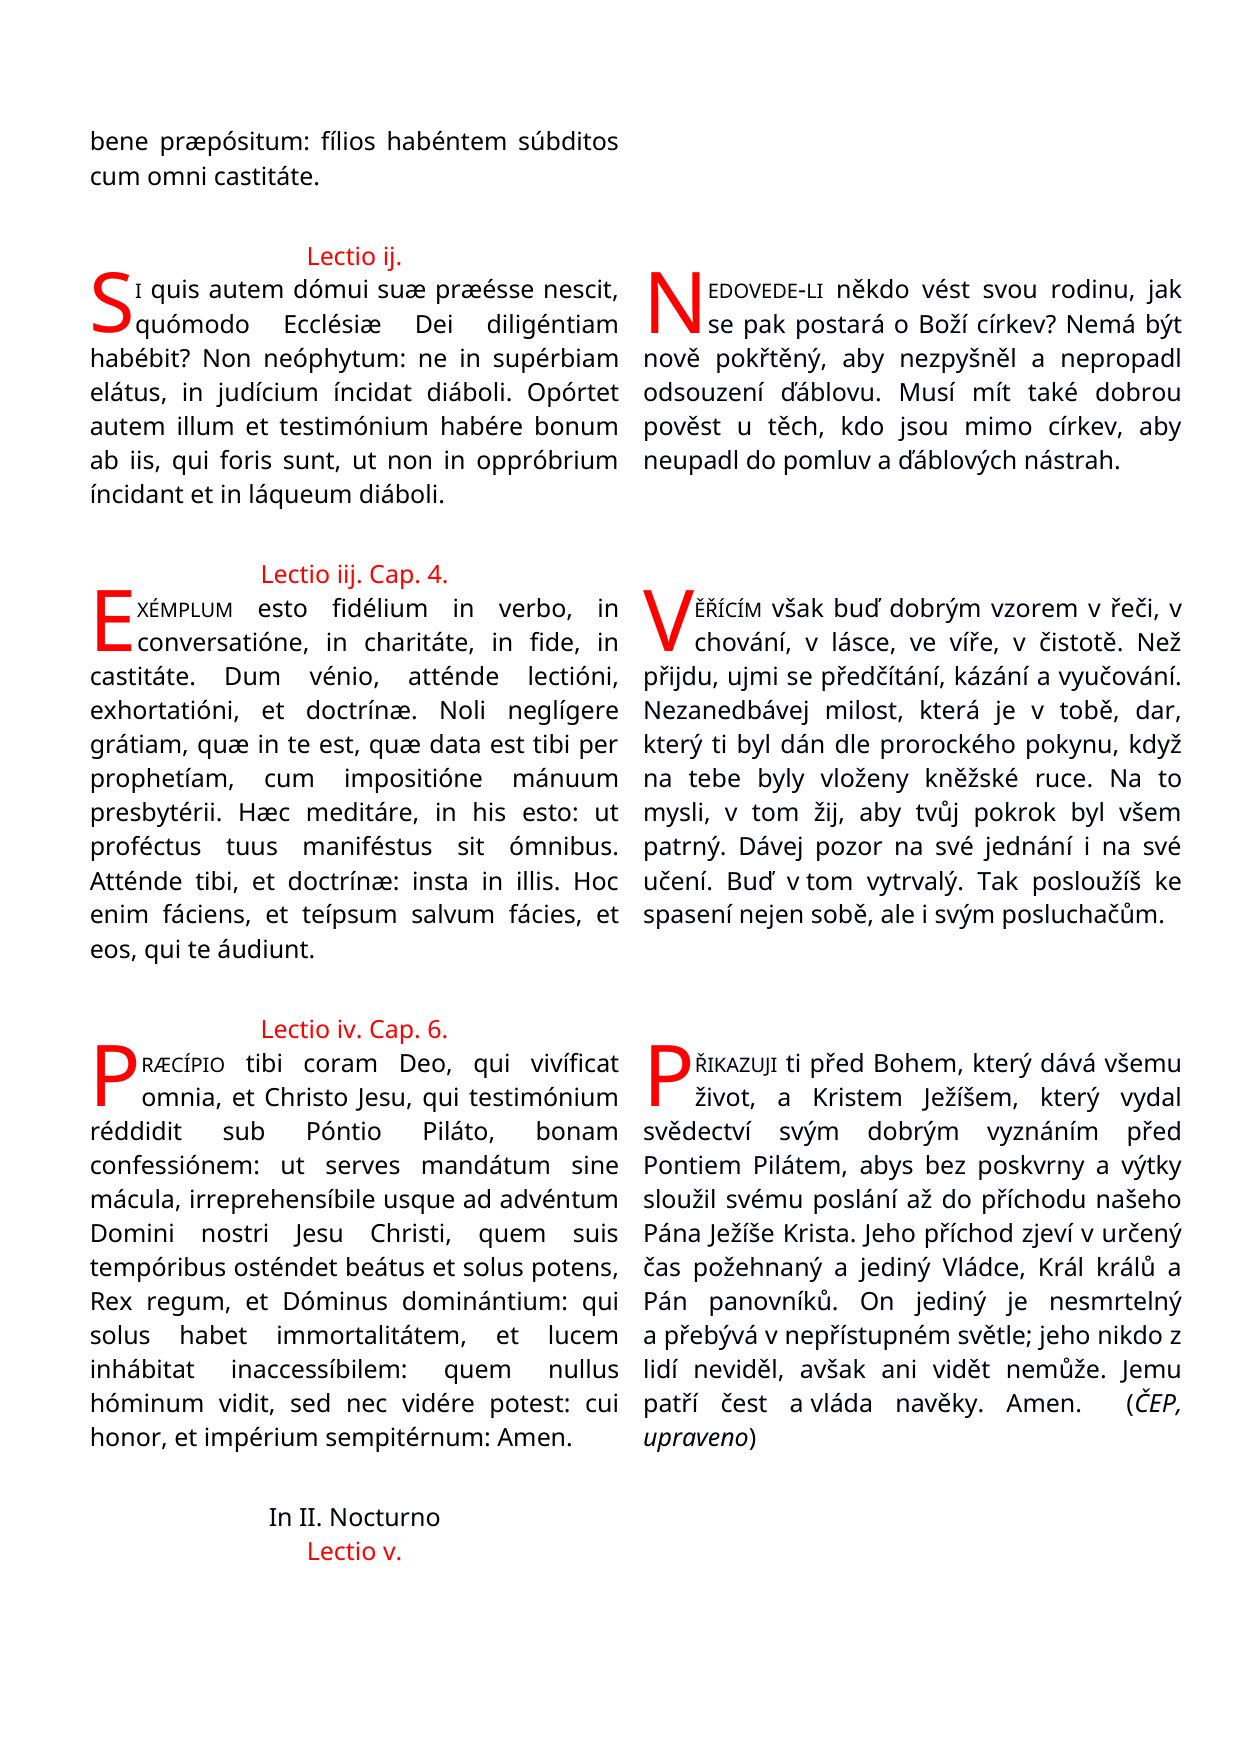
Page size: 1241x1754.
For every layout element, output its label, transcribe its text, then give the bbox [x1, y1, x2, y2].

table_cell Lectio iv. Cap. 6. Præcípio tibi coram Deo, qui vivíficat omnia, et Christo Jesu, qui testimónium réddidit sub Póntio Piláto, bonam confessiónem: ut serves mandátum sine mácula, irreprehensíbile usque ad advéntum Domini nostri Jesu Christi, quem suis tempóribus osténdet beátus et solus potens, Rex regum, et Dóminus dominántium: qui solus habet immortalitátem, et lucem inhábitat inaccessíbilem: quem nullus hóminum vidit, sed nec vidére potest: cui honor, et impérium sempitérnum: Amen. [78, 1005, 631, 1494]
table_cell [631, 1494, 1194, 1574]
table_cell Lectio iij. Cap. 4. Exémplum esto fidélium in verbo, in conversatióne, in charitáte, in fide, in castitáte. Dum vénio, atténde lectióni, exhortatióni, et doctrínæ. Noli neglígere grátiam, quæ in te est, quæ data est tibi per prophetíam, cum impositióne mánuum presbytérii. Hæc meditáre, in his esto: ut proféctus tuus maniféstus sit ómnibus. Atténde tibi, et doctrínæ: insta in illis. Hoc enim fáciens, et teípsum salvum fácies, et eos, qui te áudiunt. [78, 551, 631, 1005]
table_cell [631, 118, 1194, 232]
table_cell In I. Nocturno De Epístola prima beáti Pauli Apóstoli ad Timótheum. Lectio j. Cap. 3. Fidélis sermo: Si quis Episcopátum desíderat, bonum opus desiderat. Opórtet ergo Epíscopum irreprehensíbilem esse, uníus uxóris virum, sóbrium, prudéntem, ornátum, pudícum, hospitálem, doctórem, non vinoléntum, non percussórem, sed modéstum: non litigiósum, non cúpidum, sed suæ dómui bene præpósitum: fílios habéntem súbditos cum omni castitáte. [78, 118, 631, 232]
table_cell Věřícím však buď dobrým vzorem v řeči, v cho­vání, v lásce, ve víře, v čistotě. Než přijdu, ujmi se předčítání, kázání a vyučování. Nezanedbávej milost, která je v tobě, dar, který ti byl dán dle prorockého pokynu, když na tebe byly vloženy kněžské ruce. Na to mysli, v tom žij, aby tvůj pokrok byl všem patrný. Dávej pozor na své jednání i na své učení. Buď v tom vytrvalý. Tak posloužíš ke spasení nejen sobě, ale i svým posluchačům. [631, 551, 1194, 1005]
table_cell In II. Nocturno Lectio v. [78, 1494, 631, 1574]
table_cell Lectio ij. Si quis autem dómui suæ præésse nescit, quómodo Ecclésiæ Dei diligéntiam habébit? Non neóphytum: ne in supérbiam elátus, in judícium íncidat diáboli. Opórtet autem illum et testimónium habére bonum ab iis, qui foris sunt, ut non in oppróbrium íncidant et in láqueum diáboli. [78, 232, 631, 551]
table_cell Nedovede-li někdo vést svou rodinu, jak se pak postará o Boží církev? Nemá být nově pokřtěný, aby nezpyšněl a nepropadl odsouzení ďáblovu. Musí mít také dobrou pověst u těch, kdo jsou mimo církev, aby neupadl do pomluv a ďáblových nástrah. [631, 232, 1194, 551]
table_cell Přikazuji ti před Bohem, který dává všemu život, a Kristem Ježíšem, který vydal svědectví svým dobrým vyznáním před Pontiem Pilátem, abys bez poskvrny a výtky sloužil svému poslání až do příchodu našeho Pána Ježíše Krista. Jeho příchod zjeví v určený čas požehnaný a jediný Vládce, Král králů a Pán panovníků. On jediný je nesmrtelný a přebývá v nepřístupném světle; jeho nikdo z lidí neviděl, avšak ani vidět nemůže. Jemu patří čest a vláda navěky. Amen. (ČEP, upraveno) [631, 1005, 1194, 1494]
